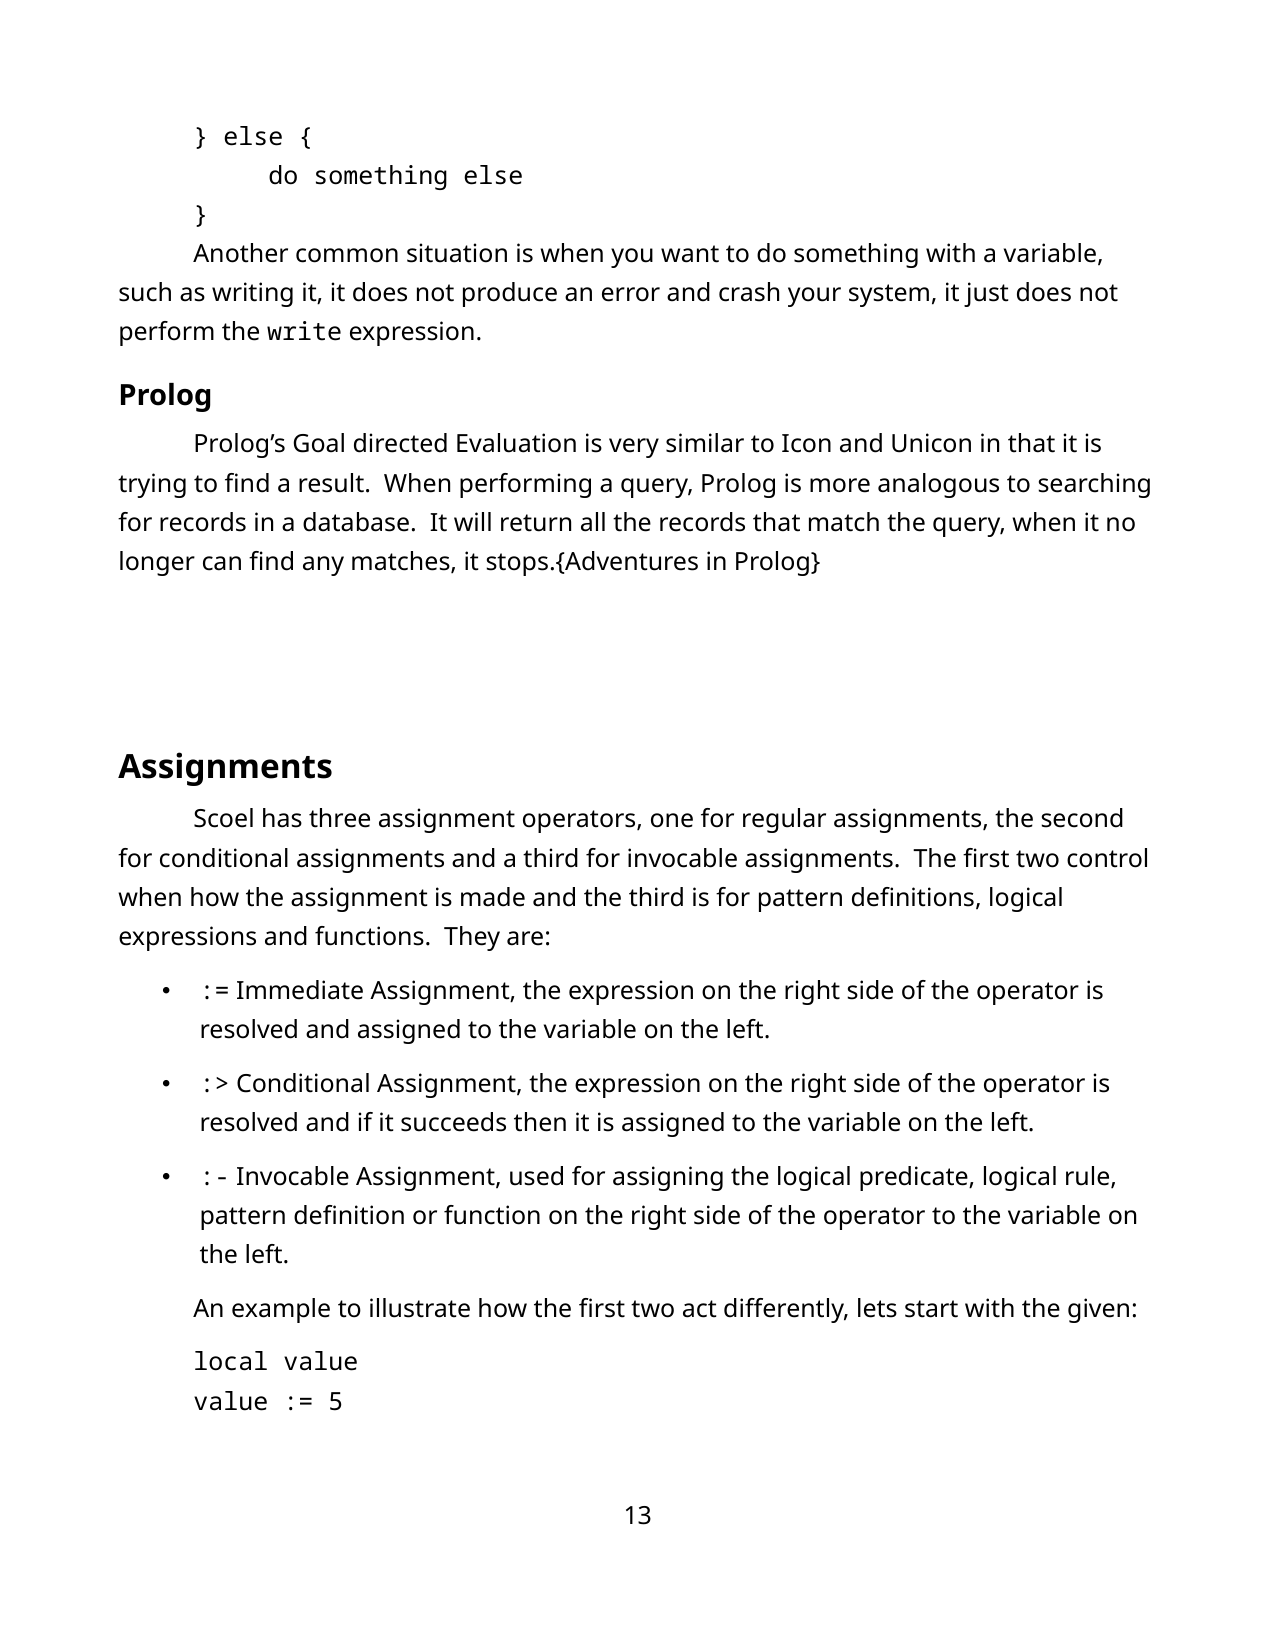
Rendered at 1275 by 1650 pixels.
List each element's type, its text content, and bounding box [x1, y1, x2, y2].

text value := 5 [193, 1383, 1157, 1417]
subtitle Assignments [118, 743, 1157, 789]
text local value [193, 1344, 1157, 1378]
list :> Conditional Assignment, the expression on the right side of the operator is resolved and if it succeeds then it is assigned to the variable on the left. [162, 1065, 1157, 1138]
text Scoel has three assignment operators, one for regular assignments, the second for conditional assignments and a third for invocable assignments. The first two control when how the assignment is made and the third is for pattern definitions, logical expressions and functions. They are: [118, 801, 1157, 953]
subtitle Prolog [118, 374, 1157, 414]
text do something else [193, 157, 1157, 191]
list := Immediate Assignment, the expression on the right side of the operator is resolved and assigned to the variable on the left. [162, 972, 1157, 1046]
text An example to illustrate how the first two act differently, lets start with the given: [118, 1290, 1157, 1324]
list :- Invocable Assignment, used for assigning the logical predicate, logical rule, pattern definition or function on the right side of the operator to the variable on the left. [162, 1158, 1157, 1271]
text } else { [193, 118, 1157, 152]
text Another common situation is when you want to do something with a variable, such as writing it, it does not produce an error and crash your system, it just does not perform the write expression. [118, 236, 1157, 348]
text } [193, 196, 1157, 231]
text Prolog’s Goal directed Evaluation is very similar to Icon and Unicon in that it is trying to find a result. When performing a query, Prolog is more analogous to searching for records in a database. It will return all the records that match the query, when it no longer can find any matches, it stops.{Adventures in Prolog} [118, 426, 1157, 578]
